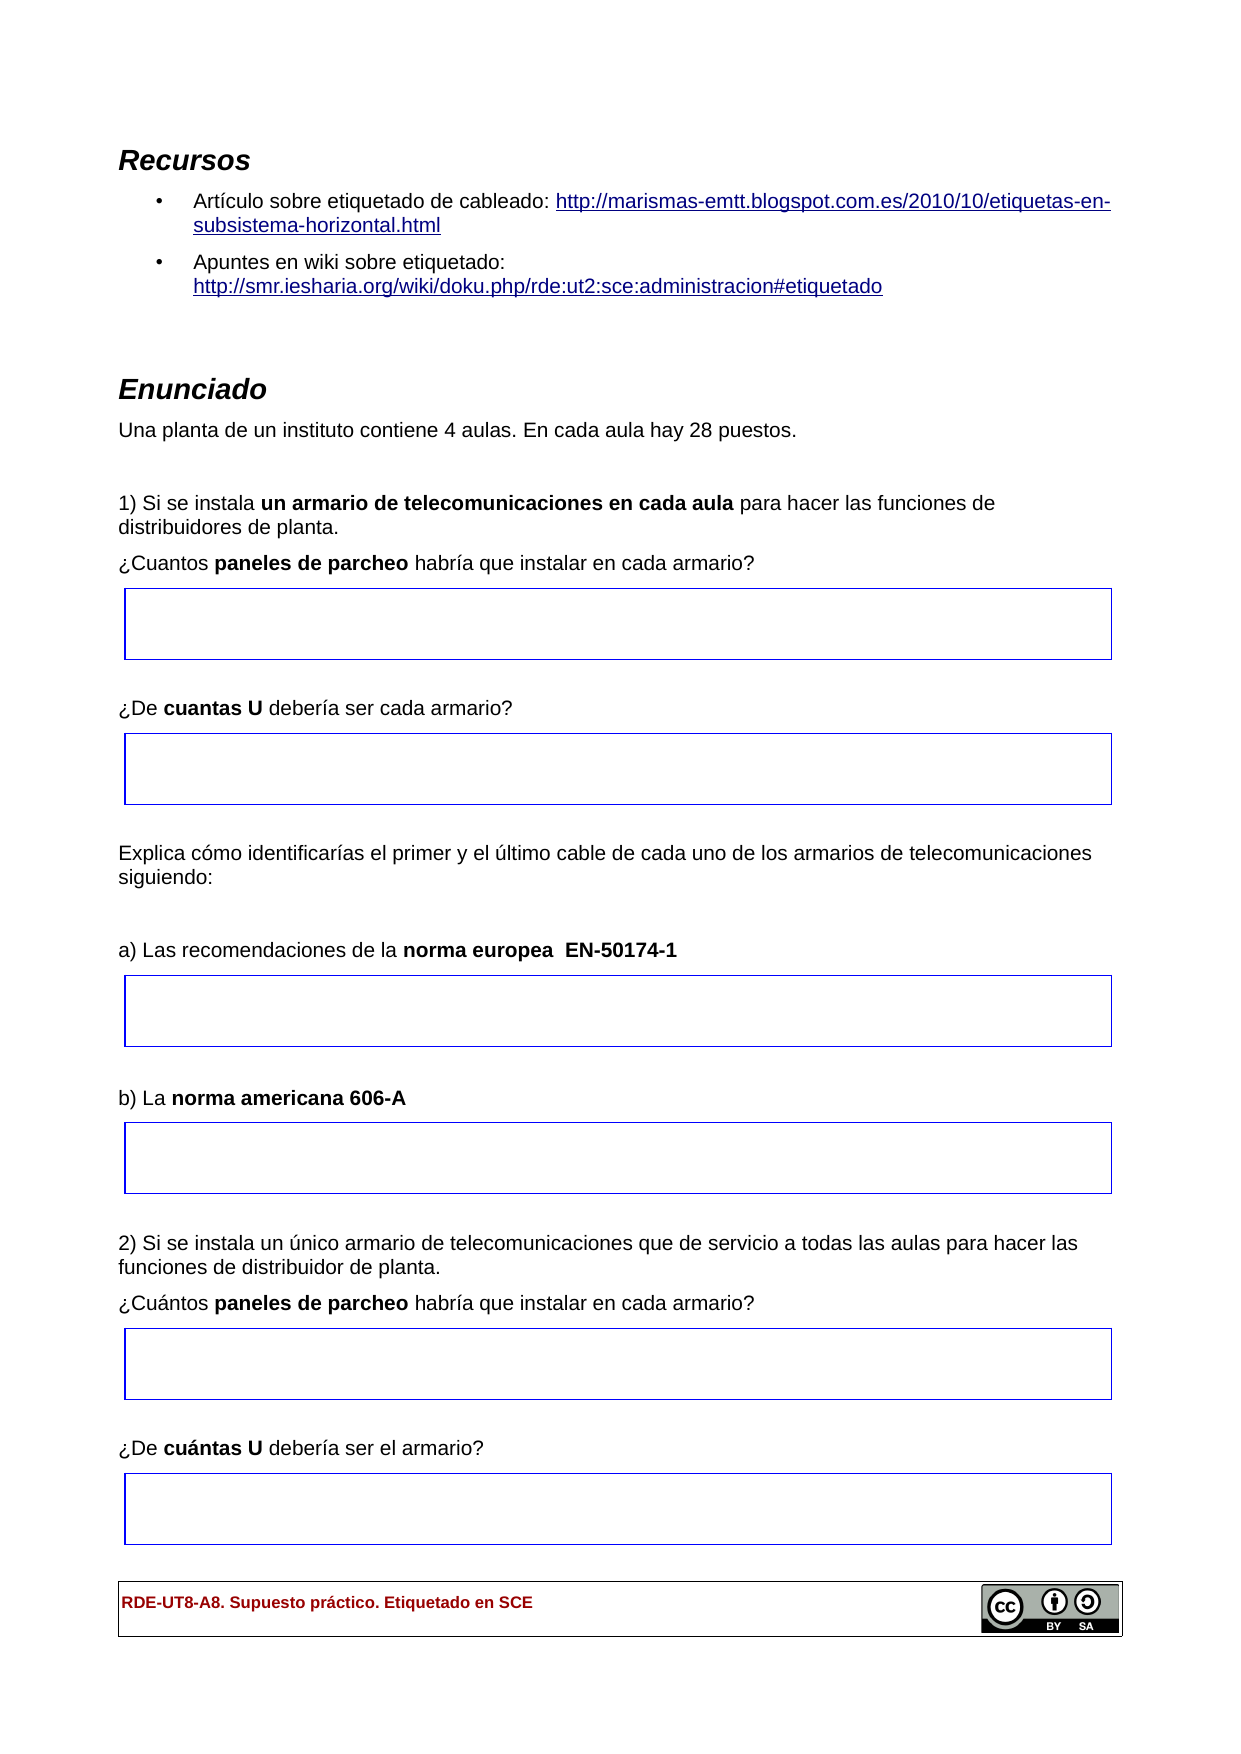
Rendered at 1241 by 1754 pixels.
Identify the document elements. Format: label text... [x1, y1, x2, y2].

text Explica cómo identificarías el primer y el último cable de cada uno de los armarios de telecomunicaciones siguiendo: [118, 841, 1122, 889]
table_header [126, 1474, 1111, 1544]
text b) La norma americana 606-A [118, 1086, 1122, 1109]
subtitle Enunciado [118, 372, 1122, 405]
text ¿De cuantas U debería ser cada armario? [118, 696, 1122, 720]
subtitle Recursos [118, 143, 1122, 177]
table_header [126, 734, 1111, 804]
text 1) Si se instala un armario de telecomunicaciones en cada aula para hacer las funciones de distribuidores de planta. [118, 491, 1122, 538]
text ¿Cuántos paneles de parcheo habría que instalar en cada armario? [118, 1291, 1122, 1315]
list Apuntes en wiki sobre etiquetado: http://smr.iesharia.org/wiki/doku.php/rde:ut2:sce:administracion#etiquetado [156, 250, 1122, 298]
table_header [126, 976, 1111, 1046]
text a) Las recomendaciones de la norma europea EN-50174-1 [118, 938, 1122, 962]
text ¿Cuantos paneles de parcheo habría que instalar en cada armario? [118, 551, 1122, 575]
table_header [126, 1123, 1111, 1193]
text 2) Si se instala un único armario de telecomunicaciones que de servicio a todas las aulas para hacer las funciones de distribuidor de planta. [118, 1231, 1122, 1279]
picture [981, 1584, 1119, 1633]
table_header [126, 1329, 1111, 1399]
text ¿De cuántas U debería ser el armario? [118, 1436, 1122, 1460]
table_header [126, 589, 1111, 659]
text Una planta de un instituto contiene 4 aulas. En cada aula hay 28 puestos. [118, 418, 1122, 442]
list Artículo sobre etiquetado de cableado: http://marismas-emtt.blogspot.com.es/2010/10/etiquetas-en-subsistema-horizontal.html [156, 189, 1122, 237]
